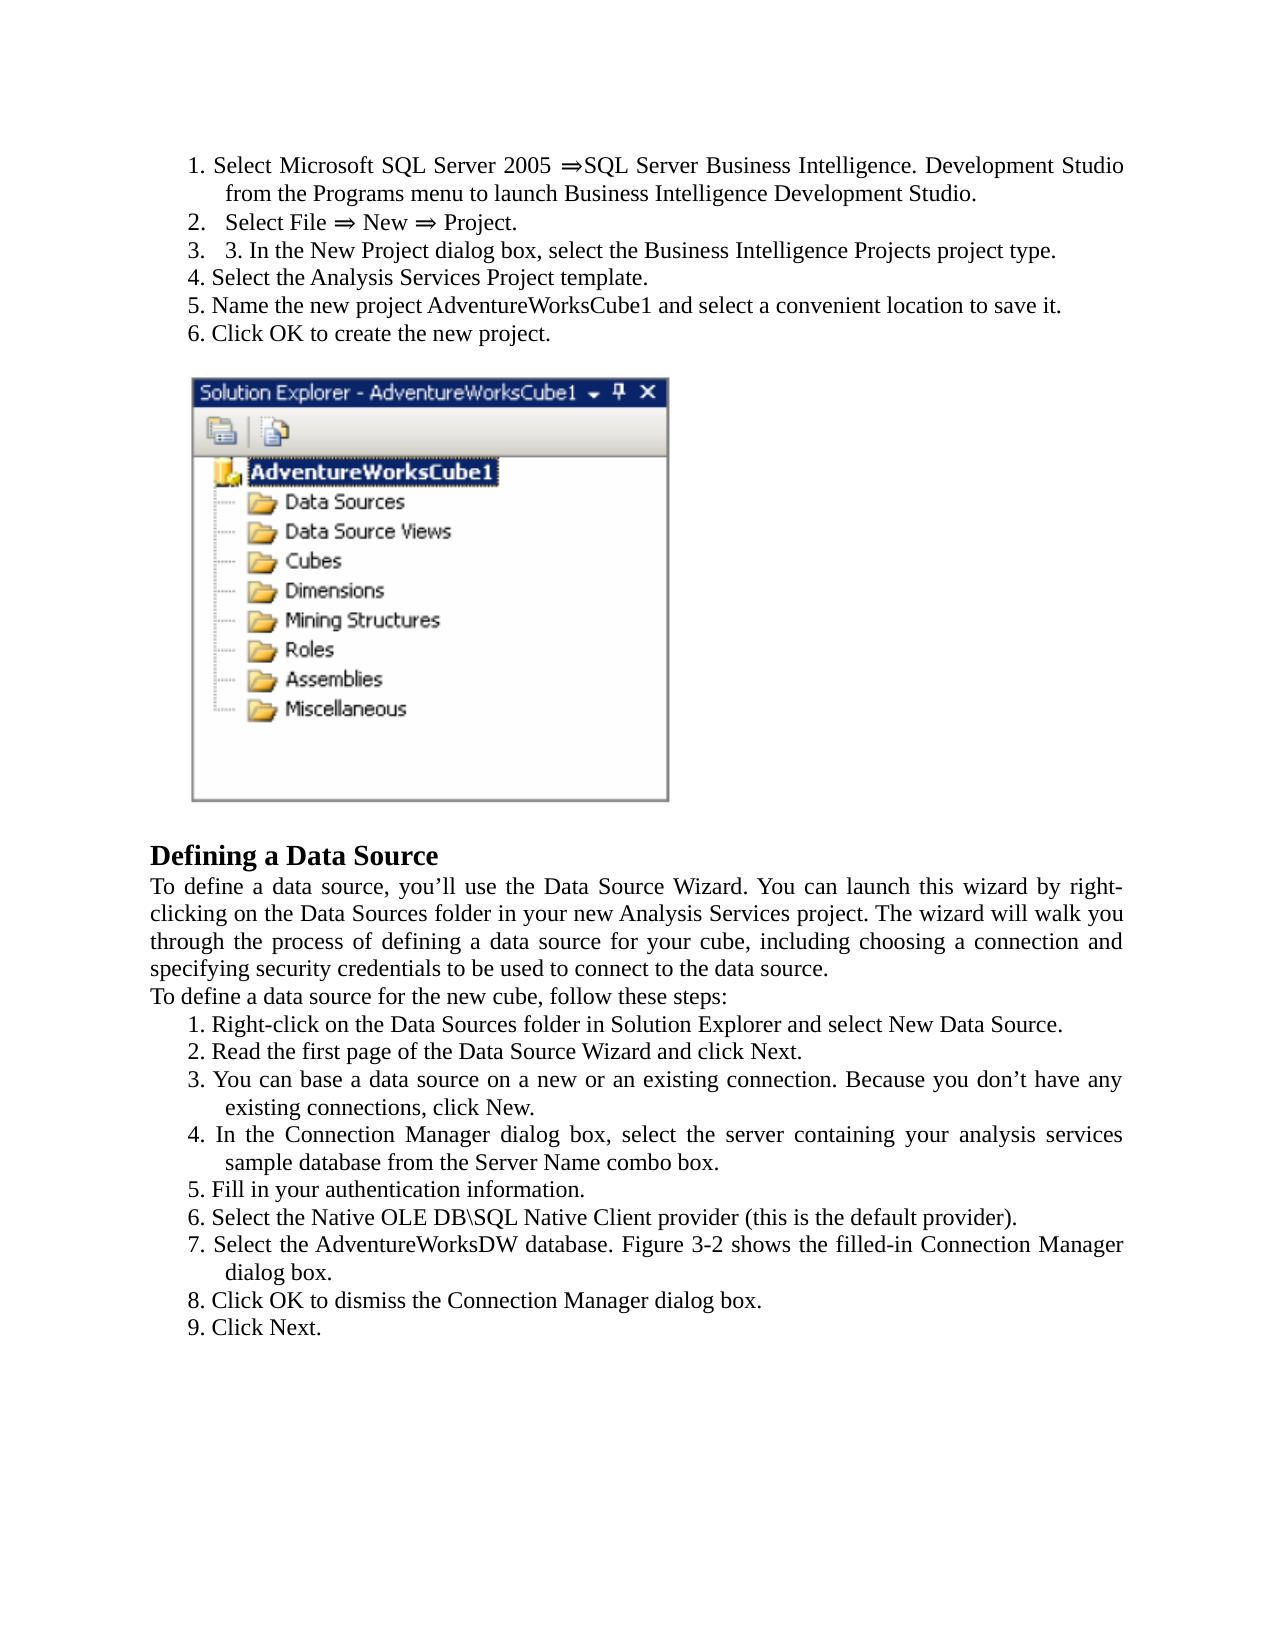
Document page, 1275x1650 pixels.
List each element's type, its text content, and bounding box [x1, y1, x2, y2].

text 5. Name the new project AdventureWorksCube1 and select a convenient location to save it. [187, 291, 1125, 318]
text To define a data source for the new cube, follow these steps: [150, 982, 1125, 1010]
text 2. Read the first page of the Data Source Wizard and click Next. [187, 1037, 1125, 1065]
text 1. Select Microsoft SQL Server 2005 ⇒SQL Server Business Intelligence. Development Studio from the Programs menu to launch Business Intelligence Development Studio. [187, 150, 1125, 207]
list 3. In the New Project dialog box, select the Business Intelligence Projects project type. [187, 236, 1125, 263]
list Select File ⇒ New ⇒ Project. [187, 207, 1125, 236]
text 6. Select the Native OLE DB\SQL Native Client provider (this is the default provider). [187, 1203, 1125, 1231]
text 4. In the Connection Manager dialog box, select the server containing your analysis services sample database from the Server Name combo box. [187, 1120, 1125, 1175]
text 3. You can base a data source on a new or an existing connection. Because you don’t have any existing connections, click New. [187, 1065, 1125, 1120]
text 8. Click OK to dismiss the Connection Manager dialog box. [187, 1286, 1125, 1313]
text 6. Click OK to create the new project. [187, 318, 1125, 346]
text To define a data source, you’ll use the Data Source Wizard. You can launch this wizard by right-clicking on the Data Sources folder in your new Analysis Services project. The wizard will walk you through the process of defining a data source for your cube, including choosing a connection and specifying security credentials to be used to connect to the data source. [150, 872, 1125, 982]
text 5. Fill in your authentication information. [187, 1175, 1125, 1203]
text Defining a Data Source [150, 838, 1125, 872]
text 7. Select the AdventureWorksDW database. Figure 3-2 shows the filled-in Connection Manager dialog box. [187, 1231, 1125, 1286]
text 1. Right-click on the Data Sources folder in Solution Explorer and select New Data Source. [187, 1010, 1125, 1037]
text 4. Select the Analysis Services Project template. [187, 263, 1125, 291]
text 9. Click Next. [187, 1313, 1125, 1341]
